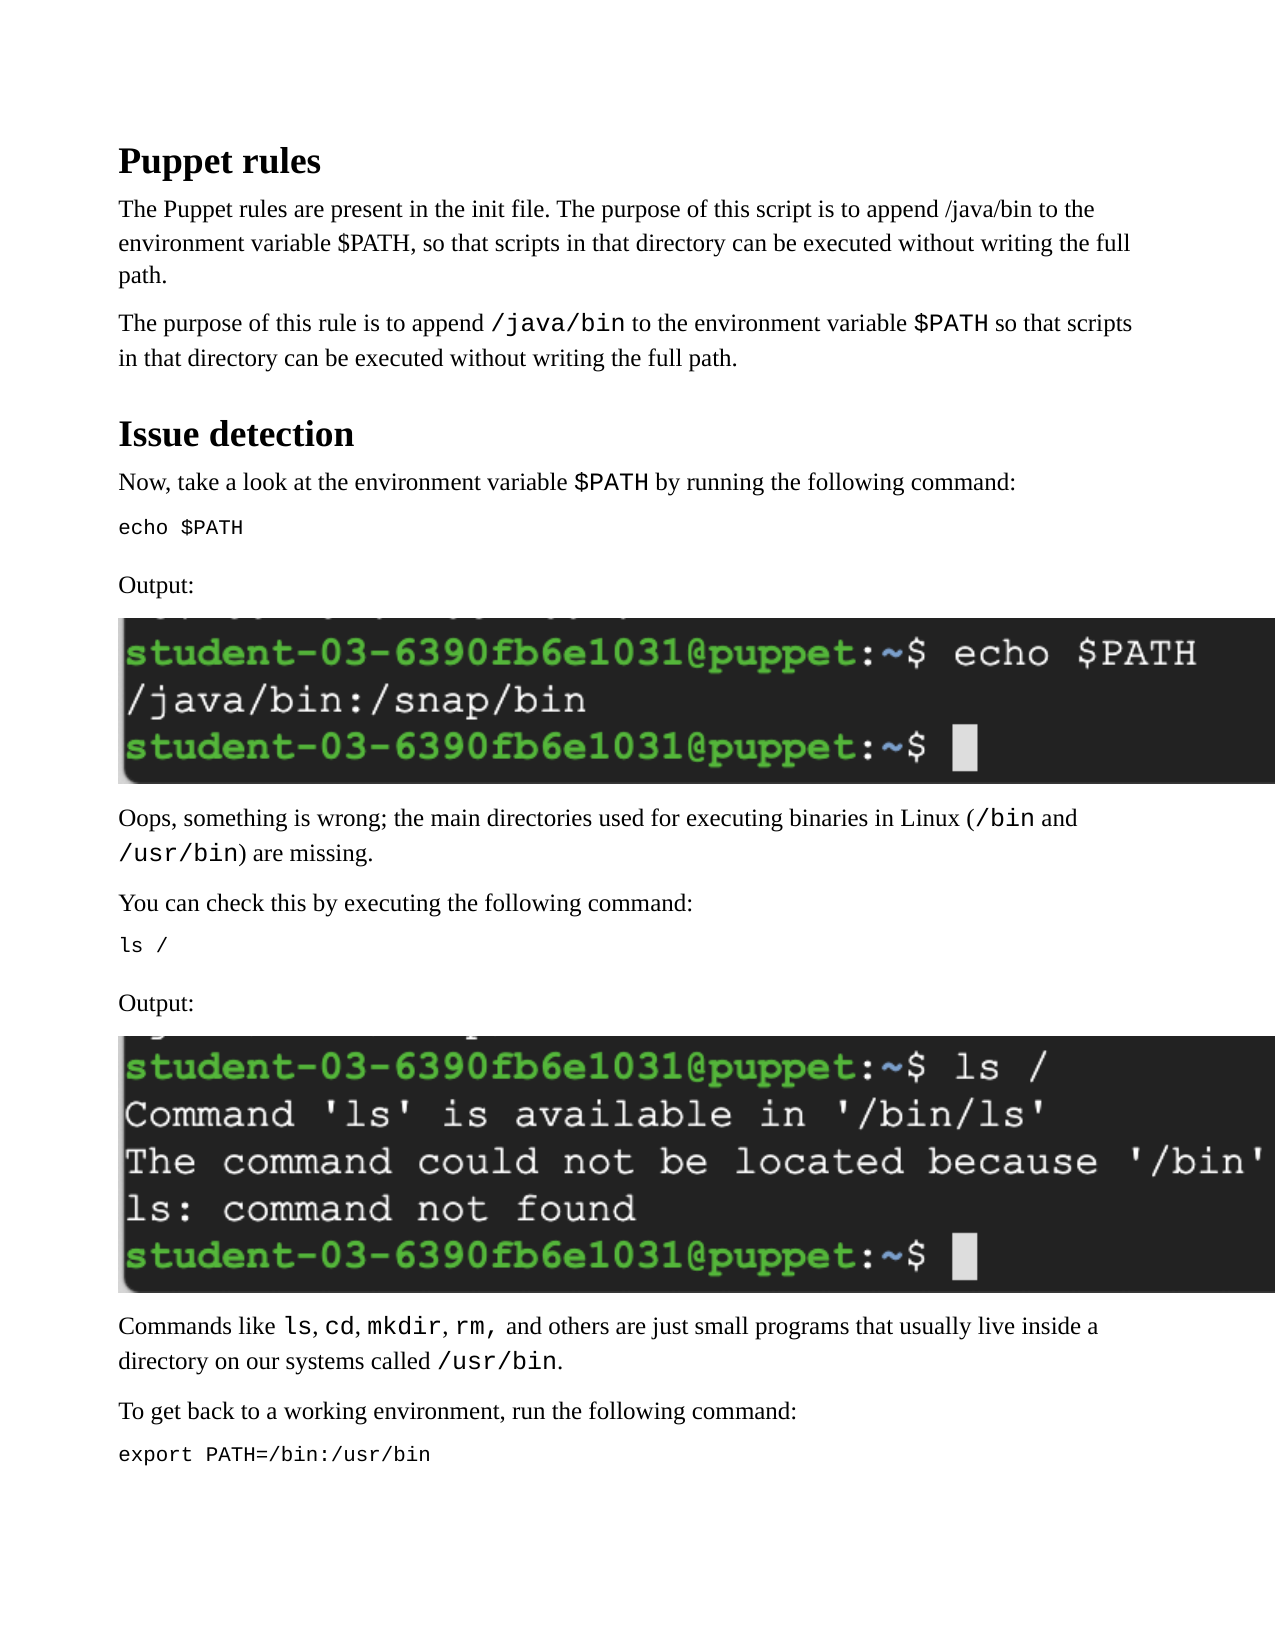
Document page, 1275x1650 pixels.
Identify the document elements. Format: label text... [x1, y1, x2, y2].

text The Puppet rules are present in the init file. The purpose of this script is to append /java/bin to the environment variable $PATH, so that scripts in that directory can be executed without writing the full path. [118, 194, 1157, 289]
text Now, take a look at the environment variable $PATH by running the following command: [118, 467, 1157, 498]
text Output: [118, 988, 1157, 1017]
text ls / [118, 935, 1157, 959]
subtitle Issue detection [118, 412, 1157, 455]
text Oops, something is wrong; the main directories used for executing binaries in Linux (/bin and /usr/bin) are missing. [118, 803, 1157, 868]
text You can check this by executing the following command: [118, 888, 1157, 916]
text Commands like ls, cd, mkdir, rm, and others are just small programs that usually live inside a directory on our systems called /usr/bin. [118, 1311, 1157, 1377]
picture [118, 618, 1275, 784]
text Output: [118, 571, 1157, 599]
text To get back to a working environment, run the following command: [118, 1396, 1157, 1425]
picture [118, 1036, 1275, 1293]
text The purpose of this rule is to append /java/bin to the environment variable $PATH so that scripts in that directory can be executed without writing the full path. [118, 308, 1157, 372]
subtitle Puppet rules [118, 139, 1157, 182]
text echo $PATH [118, 517, 1157, 541]
text export PATH=/bin:/usr/bin [118, 1444, 1157, 1467]
